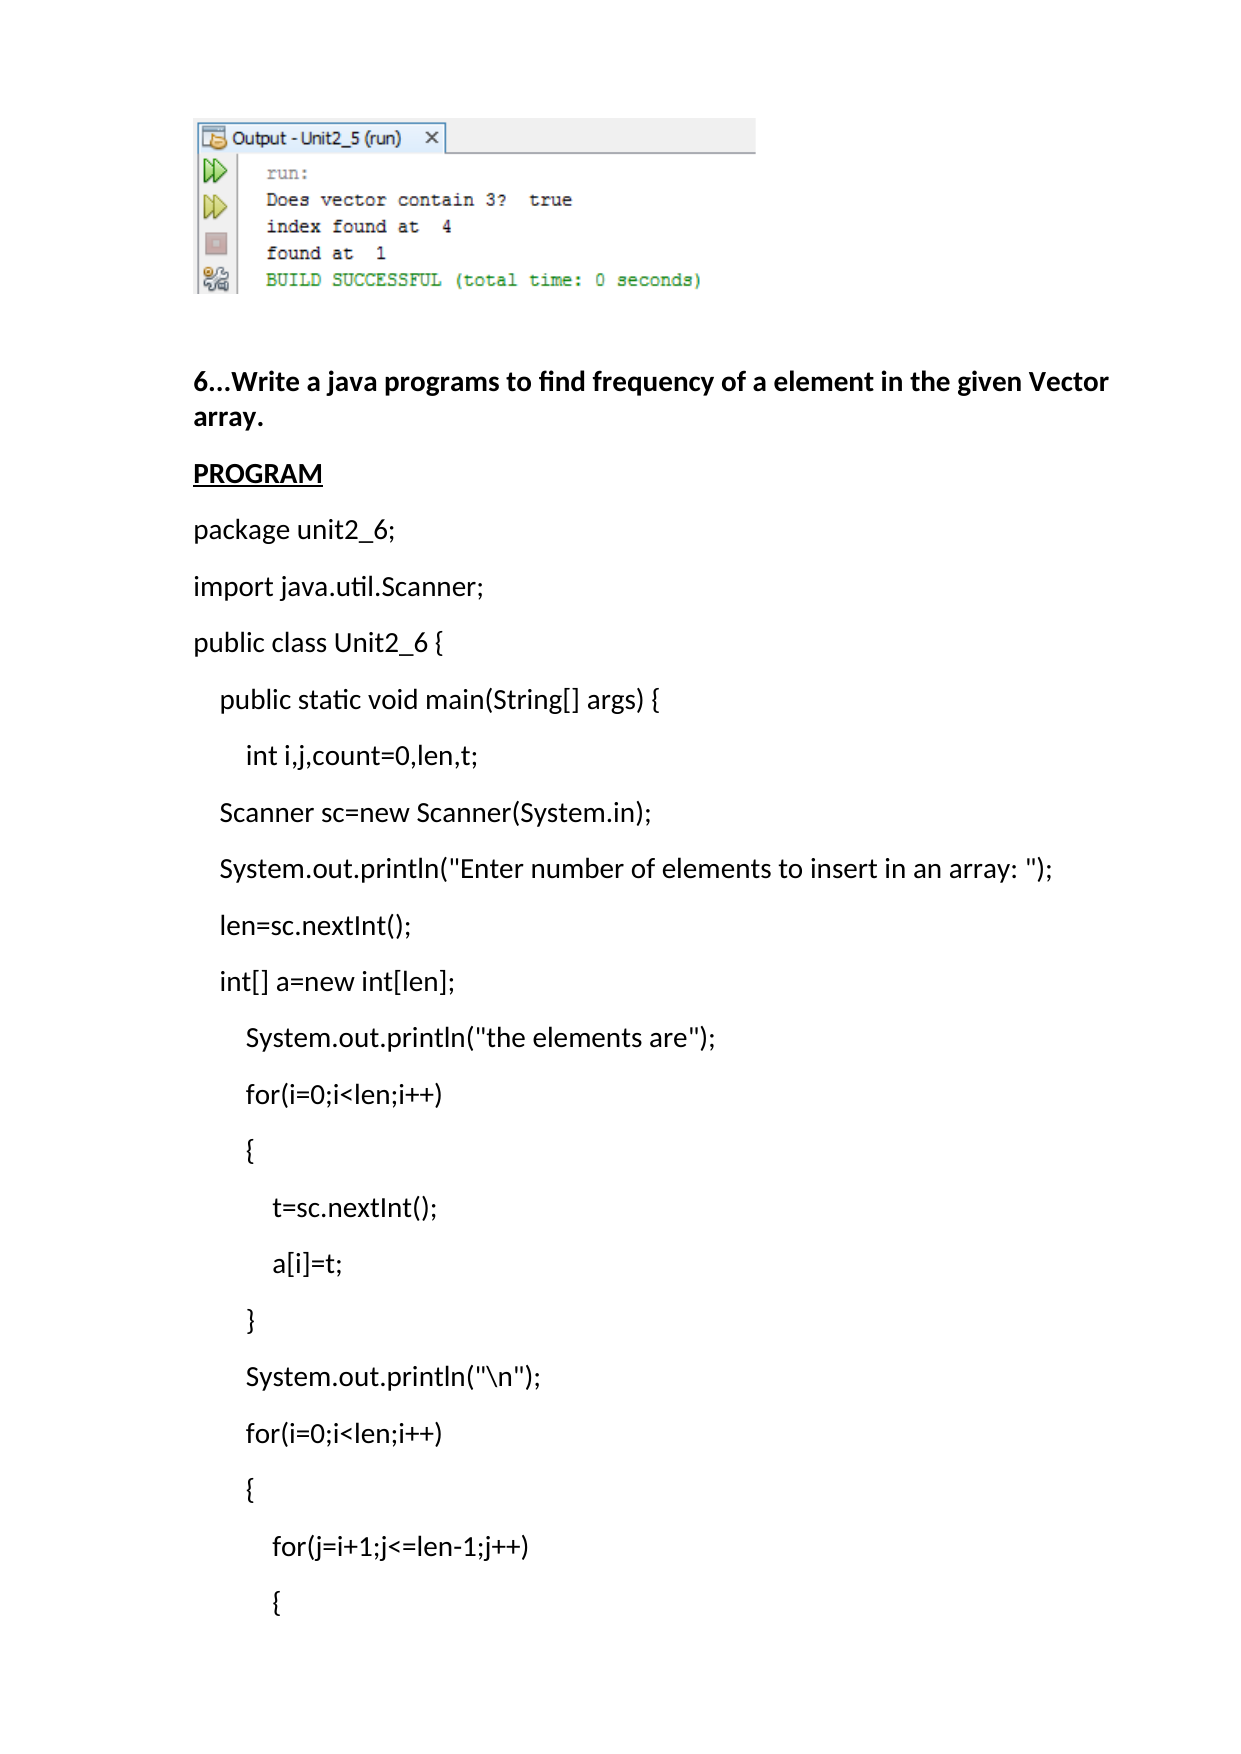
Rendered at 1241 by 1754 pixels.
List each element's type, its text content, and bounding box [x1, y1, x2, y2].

text a[i]=t; [193, 1245, 1122, 1281]
text for(j=i+1;j<=len-1;j++) [193, 1528, 1122, 1563]
text System.out.println("Enter number of elements to insert in an array: "); [193, 850, 1122, 886]
text { [193, 1584, 1122, 1620]
text package unit2_6; [193, 511, 1122, 547]
text System.out.println("\n"); [193, 1358, 1122, 1394]
text for(i=0;i<len;i++) [193, 1415, 1122, 1450]
text import java.util.Scanner; [193, 568, 1122, 603]
text PROGRAM [193, 455, 1122, 491]
text for(i=0;i<len;i++) [193, 1076, 1122, 1112]
text public class Unit2_6 { [193, 624, 1122, 660]
text int i,j,count=0,len,t; [193, 737, 1122, 773]
text System.out.println("the elements are"); [193, 1019, 1122, 1055]
text Scanner sc=new Scanner(System.in); [193, 794, 1122, 829]
text len=sc.nextInt(); [193, 907, 1122, 942]
text } [193, 1302, 1122, 1337]
text t=sc.nextInt(); [193, 1189, 1122, 1224]
text public static void main(String[] args) { [193, 681, 1122, 716]
text { [193, 1132, 1122, 1168]
text 6...Write a java programs to find frequency of a element in the given Vector array. [193, 363, 1122, 434]
text { [193, 1471, 1122, 1507]
text int[] a=new int[len]; [193, 963, 1122, 999]
